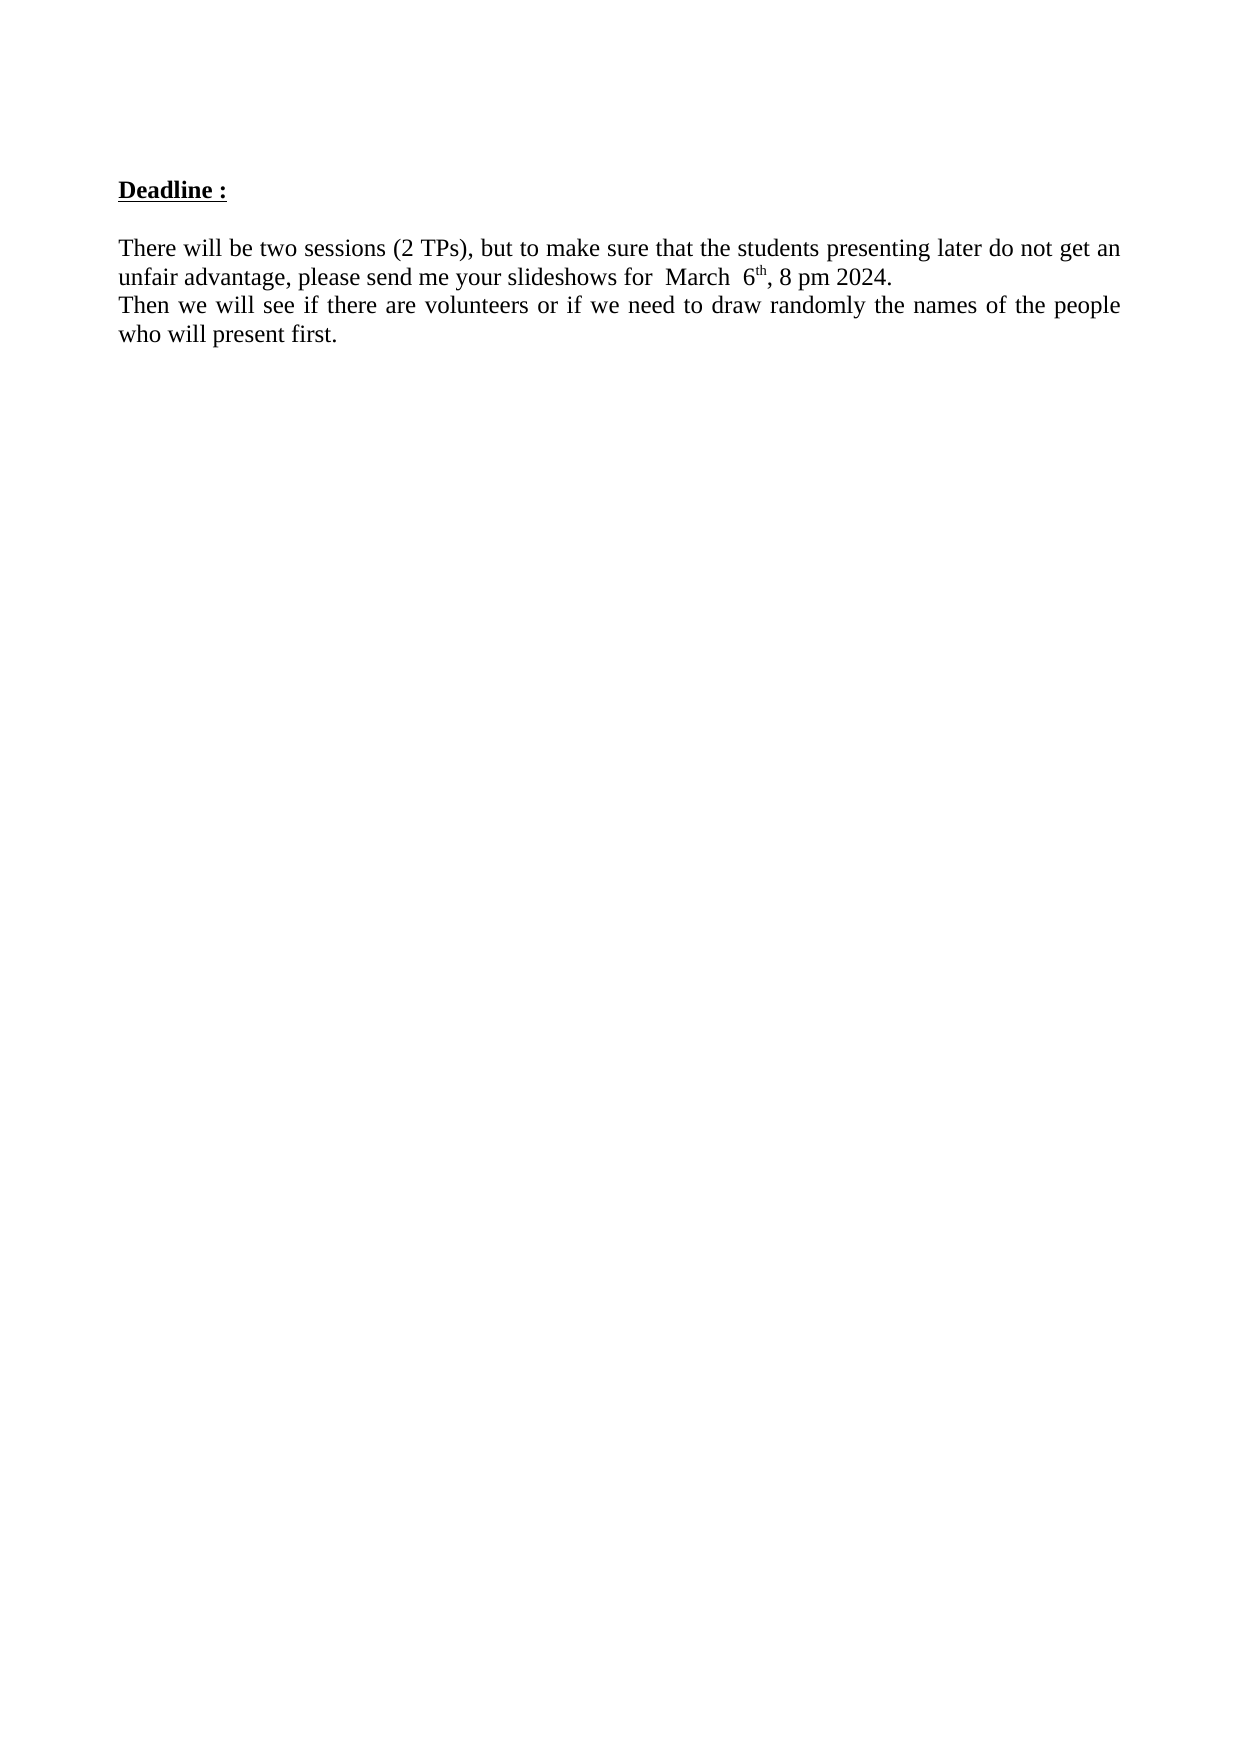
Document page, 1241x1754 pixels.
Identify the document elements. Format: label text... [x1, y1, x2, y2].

text Then we will see if there are volunteers or if we need to draw randomly the names of the people who will present first. [118, 291, 1122, 348]
text Deadline : [118, 176, 1122, 204]
text There will be two sessions (2 TPs), but to make sure that the students presenting later do not get an unfair advantage, please send me your slideshows for March 6th, 8 pm 2024. [118, 233, 1122, 291]
